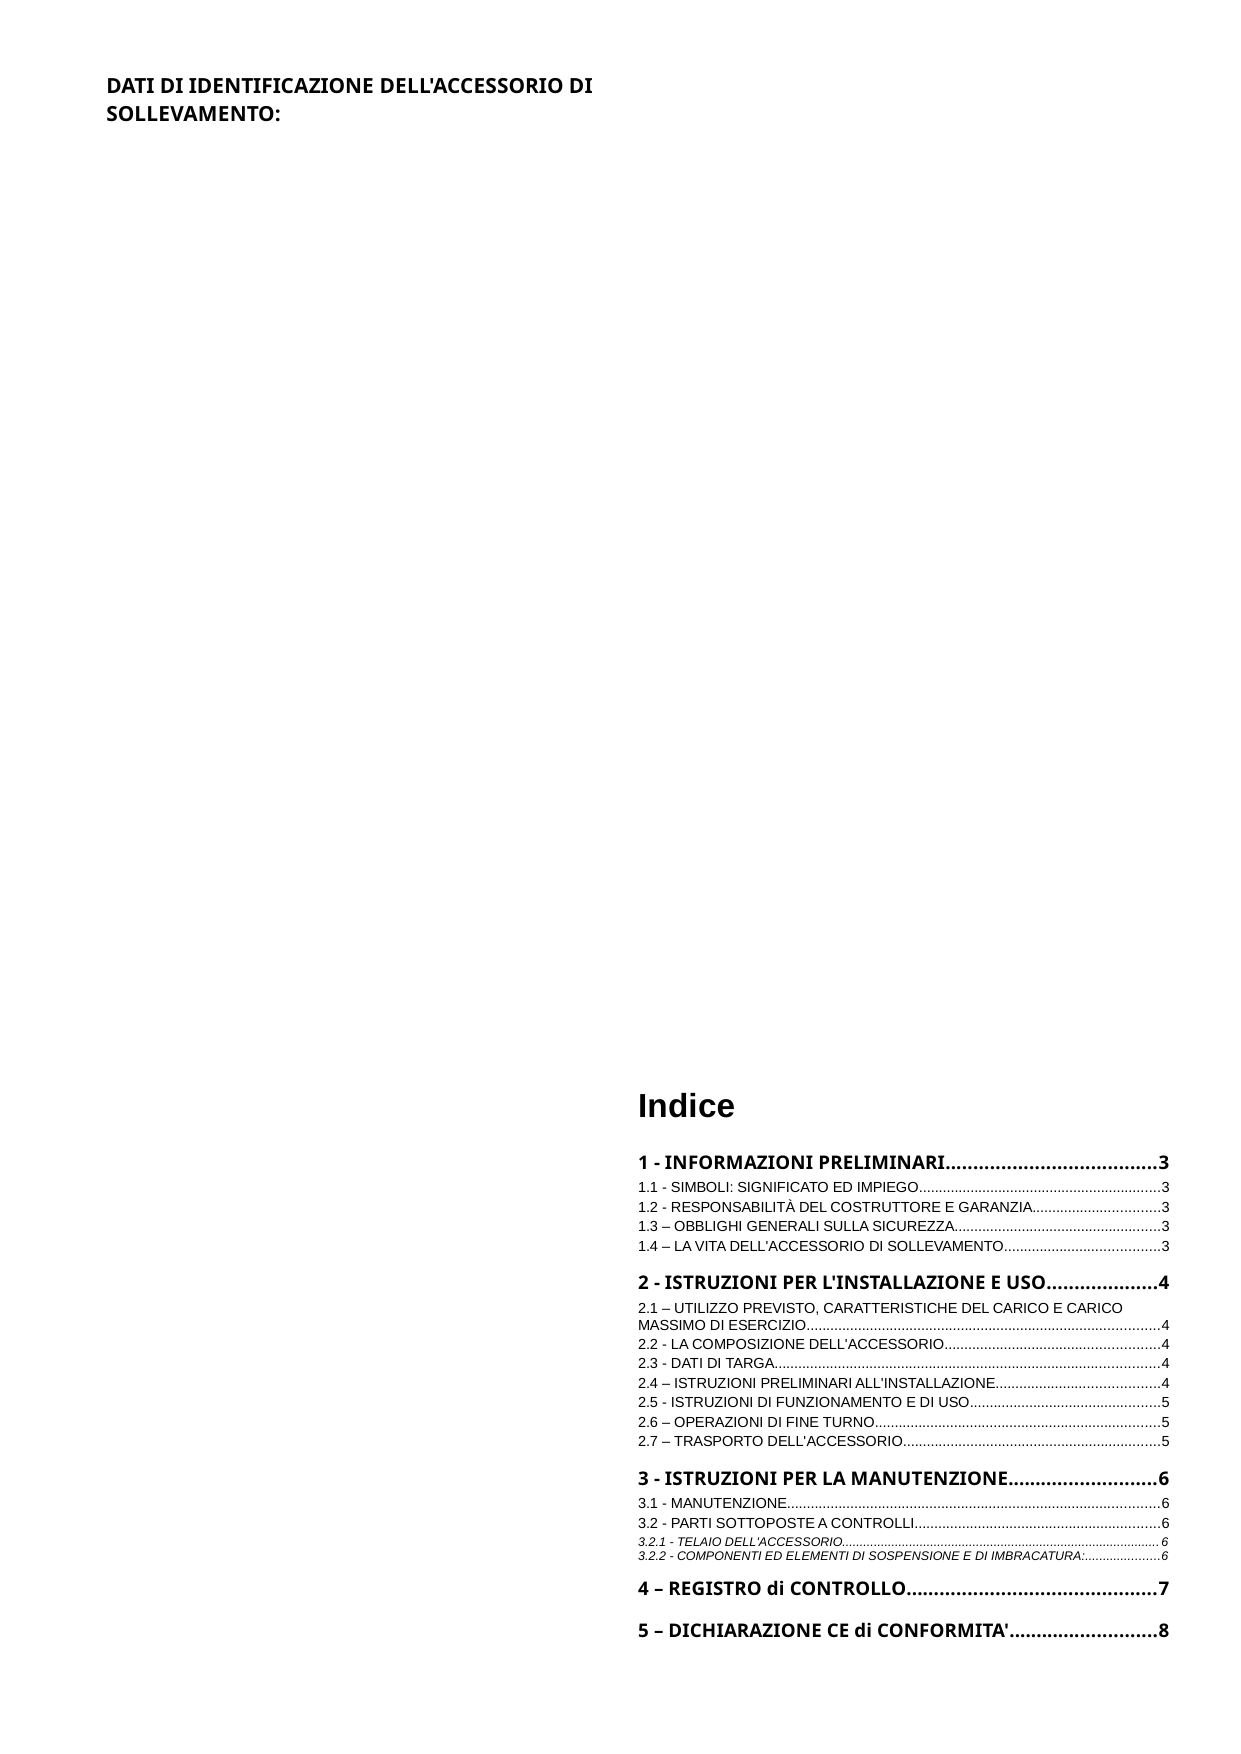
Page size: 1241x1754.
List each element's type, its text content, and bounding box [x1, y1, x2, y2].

text 3.2 - Parti sottoposte a controlli 6 [638, 1515, 1169, 1531]
text 3 - ISTRUZIONI PER LA MANUTENZIONE 6 [638, 1464, 1169, 1491]
text 1.4 – La vita dell'accessorio di sollevamento 3 [638, 1238, 1169, 1254]
text 2.2 - La composizione delL'ACCESSORIO 4 [638, 1336, 1169, 1352]
subtitle Indice [638, 1086, 1169, 1124]
text 3.1 - Manutenzione 6 [638, 1495, 1169, 1512]
text 1 - INFORMAZIONI PRELIMINARI 3 [638, 1149, 1169, 1175]
text 1.1 - Simboli: significato ed impiego 3 [638, 1179, 1169, 1196]
text 1.2 - Responsabilità del costruttore e garanzia 3 [638, 1199, 1169, 1215]
text 2.6 – operazioni di fine turno 5 [638, 1414, 1169, 1430]
text 2.5 - Istruzioni di funzionamento e di uso 5 [638, 1394, 1169, 1411]
text 2 - ISTRUZIONI PER L'INSTALLAZIONE E USO 4 [638, 1269, 1169, 1295]
text DATI DI IDENTIFICAZIONE DELL'ACCESSORIO DI SOLLEVAMENTO: [106, 71, 638, 128]
text 5 – DICHIARAZIONE CE di CONFORMITA' 8 [638, 1617, 1169, 1643]
text 3.2.1 - Telaio delL'ACCESSORIO 6 [638, 1534, 1169, 1549]
text 2.1 – Utilizzo previsto, caratteristiche del carico e carico massimo di esercizio 4 [638, 1300, 1169, 1333]
text 1.3 – OBBLIGHI GENERALI sulla sicurezza 3 [638, 1218, 1169, 1235]
text 3.2.2 - Componenti ed elementi di sospensione e di imbracatura: 6 [638, 1549, 1169, 1563]
text 2.7 – TRASPORTO DELL'ACCESSORIO 5 [638, 1433, 1169, 1450]
text 4 – REGISTRO di CONTROLLO 7 [638, 1575, 1169, 1601]
text 2.4 – ISTRUZIONI PRELIMINARI ALL'INSTALLAZIONE 4 [638, 1375, 1169, 1391]
text 2.3 - Dati di targa 4 [638, 1355, 1169, 1372]
